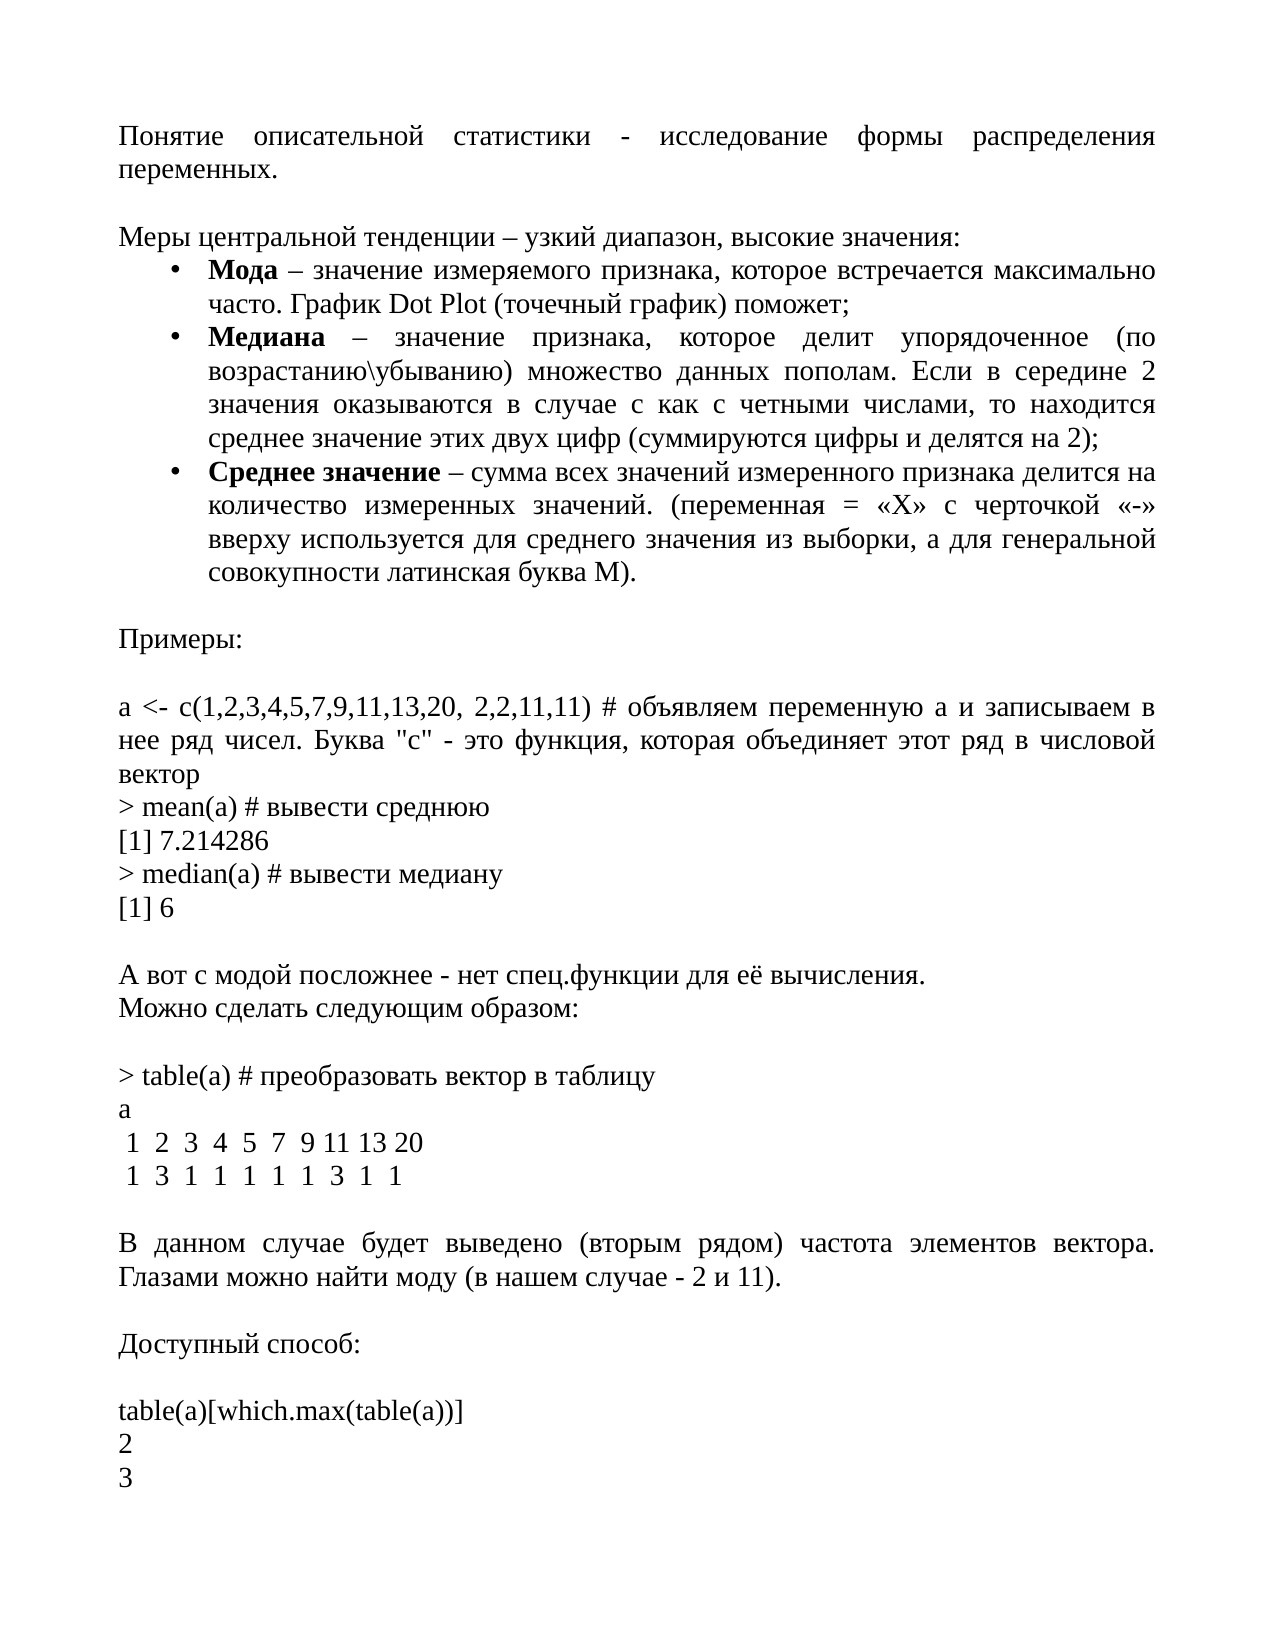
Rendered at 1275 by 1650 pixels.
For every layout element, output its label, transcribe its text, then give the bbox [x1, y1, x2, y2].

text Меры центральной тенденции – узкий диапазон, высокие значения: [118, 219, 1157, 252]
text А вот с модой посложнее - нет спец.функции для её вычисления. [118, 957, 1157, 991]
text > mean(a) # вывести среднюю [118, 789, 1157, 823]
text table(a)[which.max(table(a))] [118, 1393, 1157, 1427]
text 3 [118, 1460, 1157, 1494]
text 1 3 1 1 1 1 1 3 1 1 [118, 1158, 1157, 1192]
list Медиана – значение признака, которое делит упорядоченное (по возрастанию\убыванию) множество данных пополам. Если в середине 2 значения оказываются в случае с как с четными числами, то находится среднее значение этих двух цифр (суммируются цифры и делятся на 2); [170, 319, 1157, 454]
text В данном случае будет выведено (вторым рядом) частота элементов вектора. Глазами можно найти моду (в нашем случае - 2 и 11). [118, 1225, 1157, 1292]
text > median(a) # вывести медиану [118, 856, 1157, 890]
text 2 [118, 1427, 1157, 1460]
text [1] 7.214286 [118, 823, 1157, 856]
text > table(a) # преобразовать вектор в таблицу [118, 1058, 1157, 1091]
list Среднее значение – сумма всех значений измеренного признака делится на количество измеренных значений. (переменная = «Х» с черточкой «-» вверху используется для среднего значения из выборки, а для генеральной совокупности латинская буква М). [170, 454, 1157, 588]
text Примеры: [118, 622, 1157, 655]
list Мода – значение измеряемого признака, которое встречается максимально часто. График Dot Plot (точечный график) поможет; [170, 252, 1157, 319]
text Можно сделать следующим образом: [118, 991, 1157, 1024]
text [1] 6 [118, 890, 1157, 923]
text 1 2 3 4 5 7 9 11 13 20 [118, 1125, 1157, 1158]
text Доступный способ: [118, 1326, 1157, 1359]
text a <- c(1,2,3,4,5,7,9,11,13,20, 2,2,11,11) # объявляем переменную а и записываем в нее ряд чисел. Буква "с" - это функция, которая объединяет этот ряд в числовой вектор [118, 689, 1157, 789]
text Понятие описательной статистики - исследование формы распределения переменных. [118, 118, 1157, 185]
text a [118, 1091, 1157, 1125]
